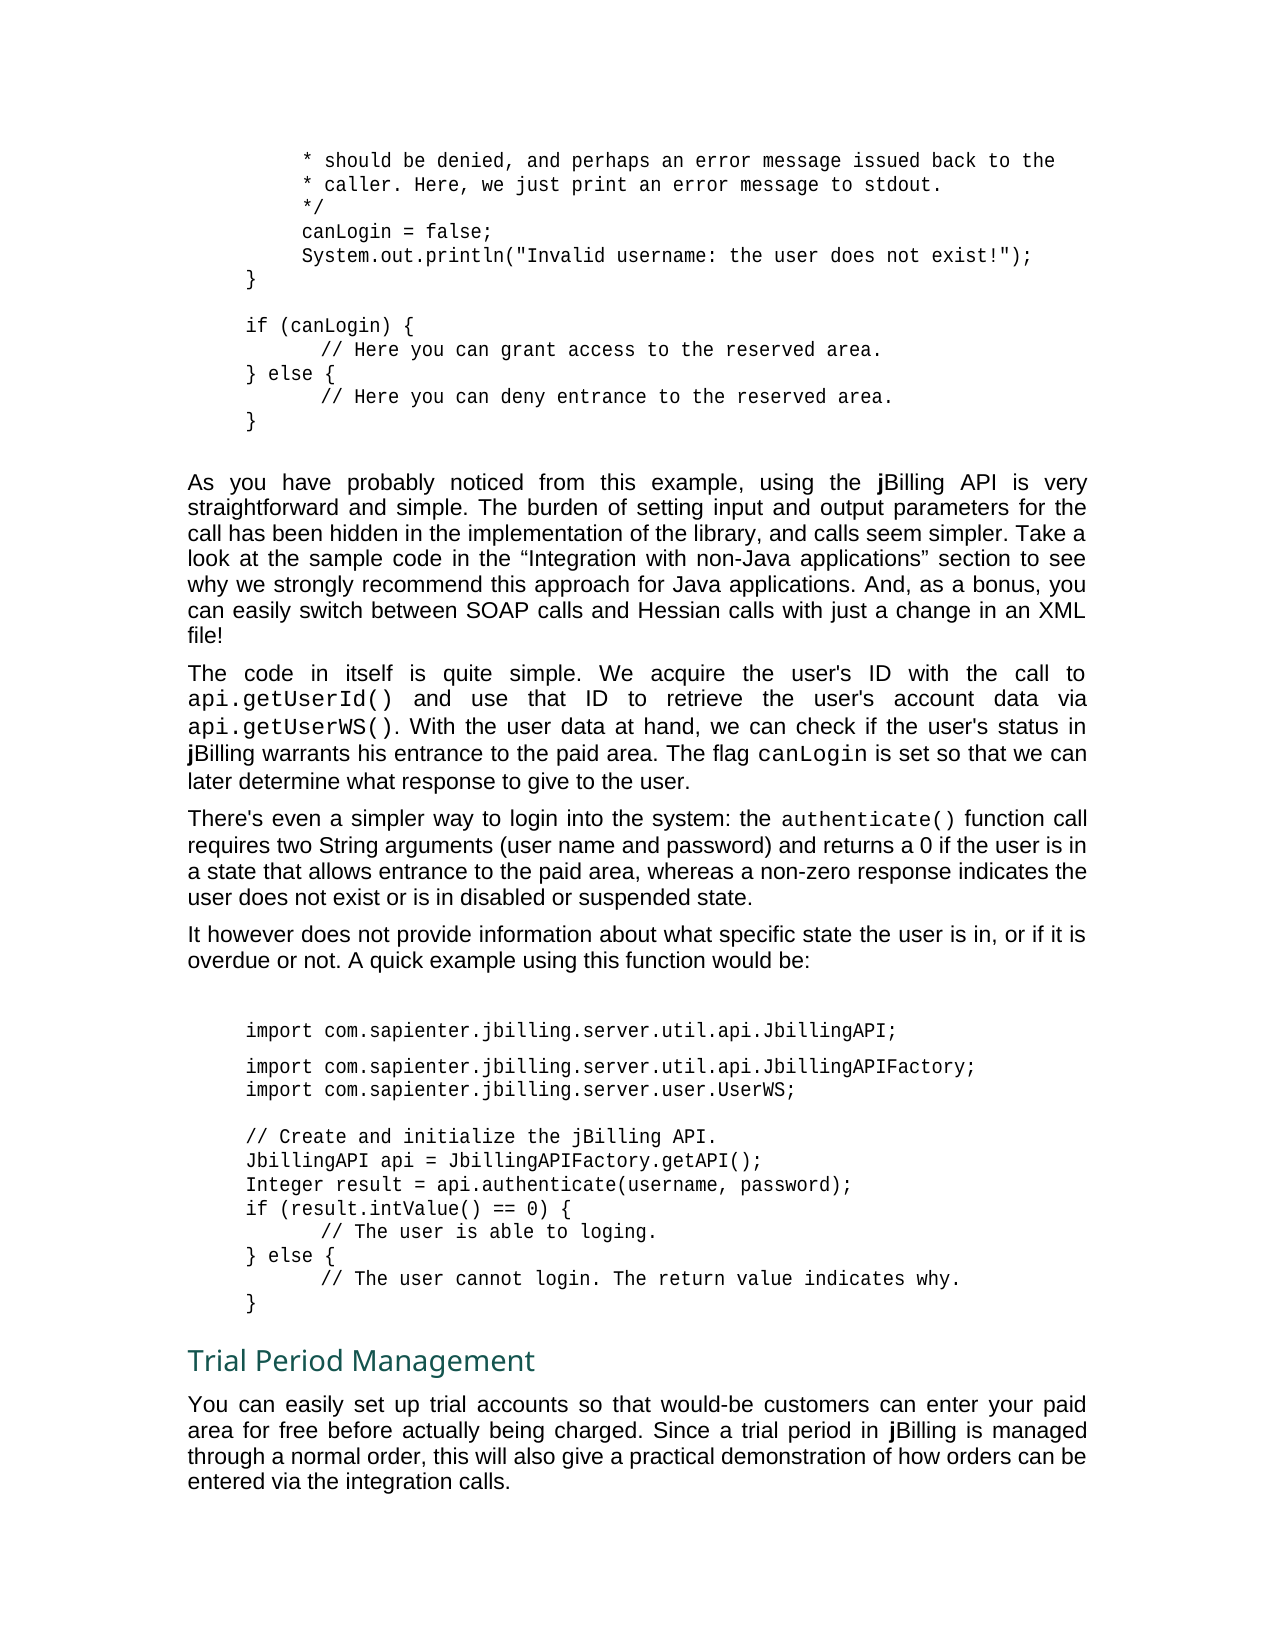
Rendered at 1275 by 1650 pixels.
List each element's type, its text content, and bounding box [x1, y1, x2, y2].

text * caller. Here, we just print an error message to stdout. [245, 174, 1087, 197]
text canLogin = false; [245, 221, 1087, 244]
text System.out.println("Invalid username: the user does not exist!"); [245, 244, 1087, 268]
text import com.sapienter.jbilling.server.user.UserWS; [245, 1079, 1087, 1103]
text * should be denied, and perhaps an error message issued back to the [245, 150, 1087, 174]
text if (canLogin) { [245, 316, 1087, 339]
text import com.sapienter.jbilling.server.util.api.JbillingAPI; [245, 1020, 1087, 1044]
text // Here you can deny entrance to the reserved area. [245, 386, 1087, 410]
subtitle Trial Period Management [187, 1341, 1087, 1380]
text As you have probably noticed from this example, using the jBilling API is very straightforward and simple. The burden of setting input and output parameters for the call has been hidden in the implementation of the library, and calls seem simpler. Take a look at the sample code in the “Integration with non-Java applications” section to see why we strongly recommend this approach for Java applications. And, as a bonus, you can easily switch between SOAP calls and Hessian calls with just a change in an XML file! [187, 469, 1087, 648]
text There's even a simpler way to login into the system: the authenticate() function call requires two String arguments (user name and password) and returns a 0 if the user is in a state that allows entrance to the paid area, whereas a non-zero response indicates the user does not exist or is in disabled or suspended state. [187, 806, 1087, 910]
text */ [245, 197, 1087, 221]
text // The user cannot login. The return value indicates why. [245, 1268, 1087, 1292]
text // Here you can grant access to the reserved area. [245, 339, 1087, 363]
text You can easily set up trial accounts so that would-be customers can enter your paid area for free before actually being charged. Since a trial period in jBilling is managed through a normal order, this will also give a practical demonstration of how orders can be entered via the integration calls. [187, 1392, 1087, 1495]
text } [245, 1292, 1087, 1316]
text It however does not provide information about what specific state the user is in, or if it is overdue or not. A quick example using this function would be: [187, 922, 1087, 973]
text import com.sapienter.jbilling.server.util.api.JbillingAPIFactory; [245, 1056, 1087, 1079]
text if (result.intValue() == 0) { [245, 1197, 1087, 1221]
text JbillingAPI api = JbillingAPIFactory.getAPI(); [245, 1150, 1087, 1174]
text The code in itself is quite simple. We acquire the user's ID with the call to api.getUserId() and use that ID to retrieve the user's account data via api.getUserWS(). With the user data at hand, we can check if the user's status in jBilling warrants his entrance to the paid area. The flag canLogin is set so that we can later determine what response to give to the user. [187, 660, 1087, 794]
text } [245, 410, 1087, 434]
text // Create and initialize the jBilling API. [245, 1127, 1087, 1150]
text } else { [245, 363, 1087, 386]
text Integer result = api.authenticate(username, password); [245, 1174, 1087, 1197]
text // The user is able to loging. [245, 1221, 1087, 1245]
text } [245, 268, 1087, 292]
text } else { [245, 1245, 1087, 1268]
